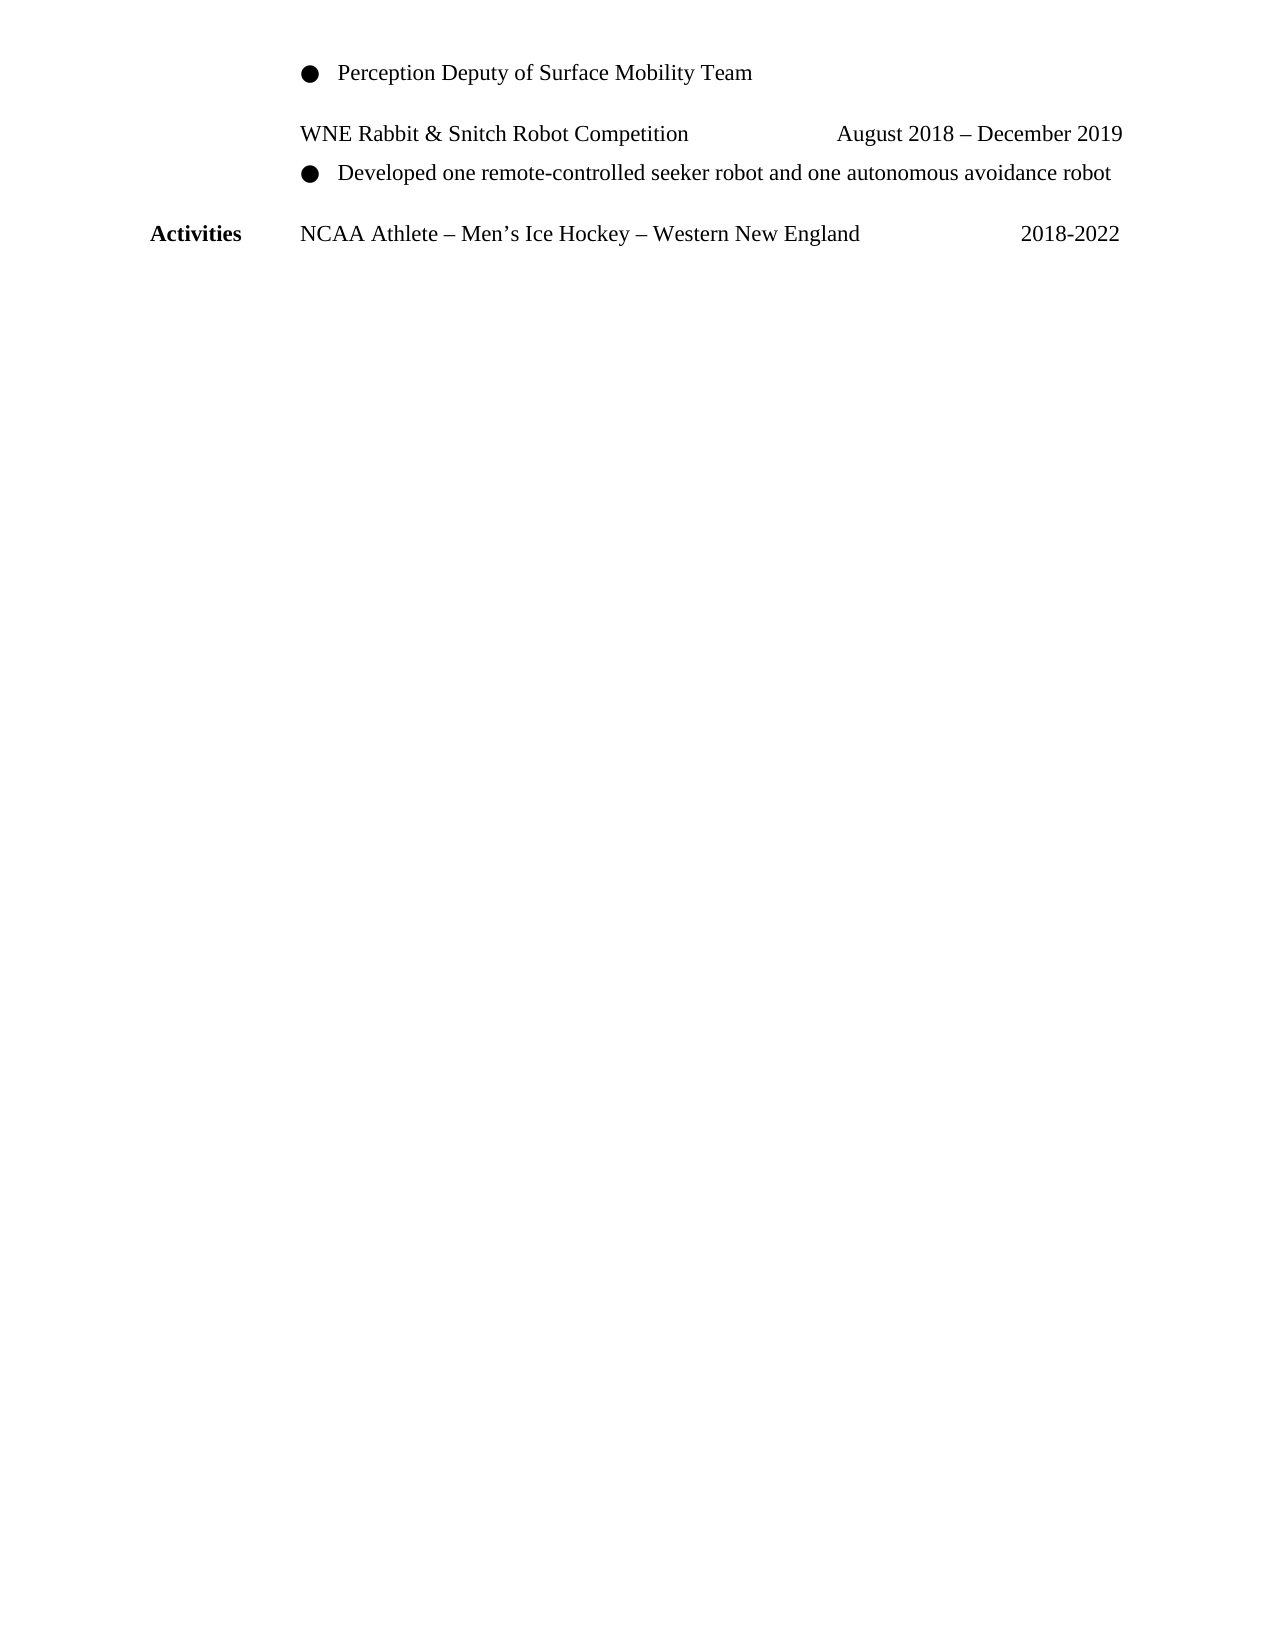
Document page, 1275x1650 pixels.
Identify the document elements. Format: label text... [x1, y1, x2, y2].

text WNE Rabbit & Snitch Robot Competition August 2018 – December 2019 [225, 120, 1125, 147]
list Perception Deputy of Surface Mobility Team [300, 47, 1125, 120]
text Activities NCAA Athlete – Men’s Ice Hockey – Western New England 2018-2022 [150, 220, 1125, 246]
list Developed one remote-controlled seeker robot and one autonomous avoidance robot [300, 147, 1125, 193]
